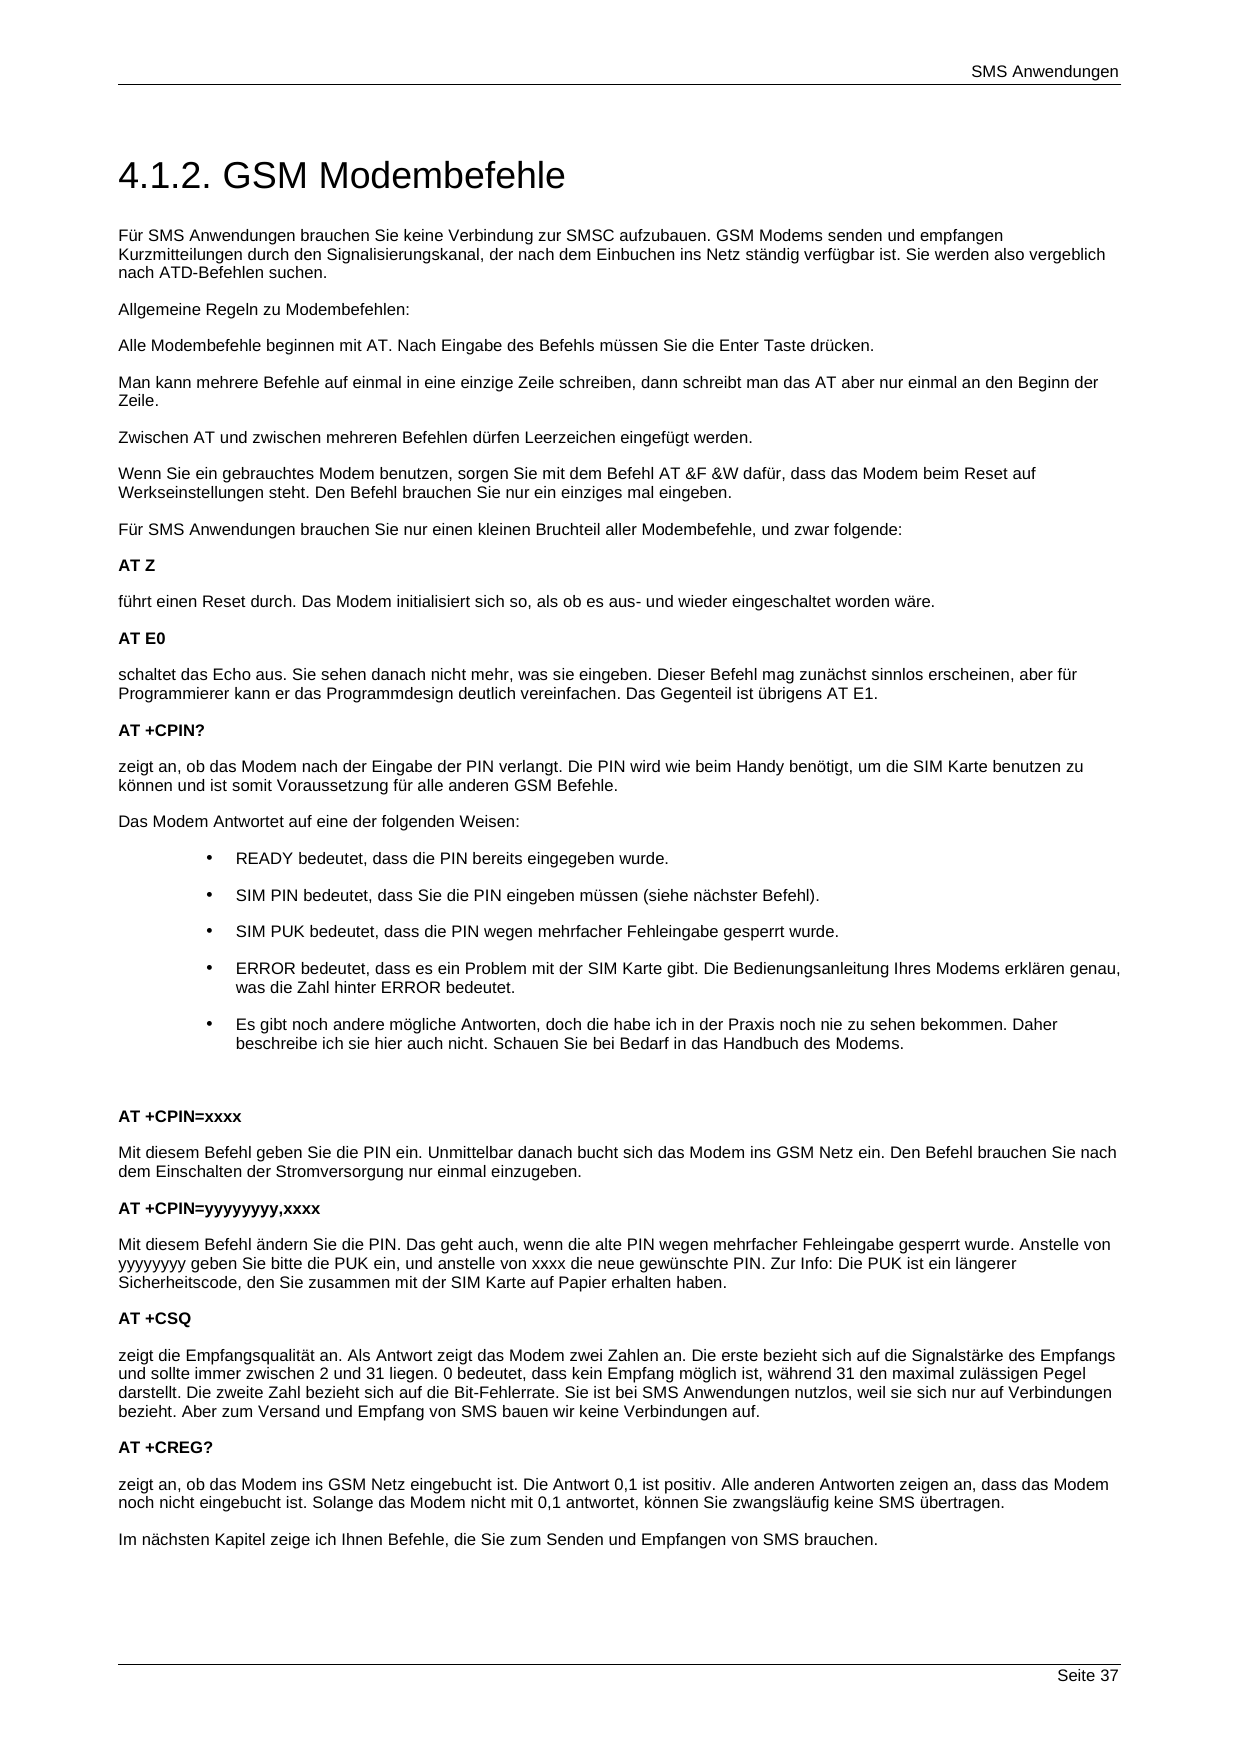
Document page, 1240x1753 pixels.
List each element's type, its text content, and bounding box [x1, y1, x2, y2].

text Für SMS Anwendungen brauchen Sie keine Verbindung zur SMSC aufzubauen. GSM Modems senden und empfangen Kurzmitteilungen durch den Signalisierungskanal, der nach dem Einbuchen ins Netz ständig verfügbar ist. Sie werden also vergeblich nach ATD-Befehlen suchen. [118, 226, 1121, 282]
list Es gibt noch andere mögliche Antworten, doch die habe ich in der Praxis noch nie zu sehen bekommen. Daher beschreibe ich sie hier auch nicht. Schauen Sie bei Bedarf in das Handbuch des Modems. [206, 1015, 1121, 1053]
text Das Modem Antwortet auf eine der folgenden Weisen: [118, 812, 1121, 831]
text Man kann mehrere Befehle auf einmal in eine einzige Zeile schreiben, dann schreibt man das AT aber nur einmal an den Beginn der Zeile. [118, 373, 1121, 410]
text AT E0 [118, 629, 1121, 648]
text AT +CSQ [118, 1309, 1121, 1328]
text AT +CPIN=yyyyyyyy,xxxx [118, 1199, 1121, 1218]
list ERROR bedeutet, dass es ein Problem mit der SIM Karte gibt. Die Bedienungsanleitung Ihres Modems erklären genau, was die Zahl hinter ERROR bedeutet. [206, 959, 1121, 997]
text AT +CREG? [118, 1438, 1121, 1457]
list SIM PUK bedeutet, dass die PIN wegen mehrfacher Fehleingabe gesperrt wurde. [206, 923, 1121, 942]
text Alle Modembefehle beginnen mit AT. Nach Eingabe des Befehls müssen Sie die Enter Taste drücken. [118, 336, 1121, 355]
text führt einen Reset durch. Das Modem initialisiert sich so, als ob es aus- und wieder eingeschaltet worden wäre. [118, 593, 1121, 611]
text Mit diesem Befehl ändern Sie die PIN. Das geht auch, wenn die alte PIN wegen mehrfacher Fehleingabe gesperrt wurde. Anstelle von yyyyyyyy geben Sie bitte die PUK ein, und anstelle von xxxx die neue gewünschte PIN. Zur Info: Die PUK ist ein längerer Sicherheitscode, den Sie zusammen mit der SIM Karte auf Papier erhalten haben. [118, 1235, 1121, 1292]
text Mit diesem Befehl geben Sie die PIN ein. Unmittelbar danach bucht sich das Modem ins GSM Netz ein. Den Befehl brauchen Sie nach dem Einschalten der Stromversorgung nur einmal einzugeben. [118, 1144, 1121, 1181]
text zeigt an, ob das Modem nach der Eingabe der PIN verlangt. Die PIN wird wie beim Handy benötigt, um die SIM Karte benutzen zu können und ist somit Voraussetzung für alle anderen GSM Befehle. [118, 757, 1121, 795]
text Wenn Sie ein gebrauchtes Modem benutzen, sorgen Sie mit dem Befehl AT &F &W dafür, dass das Modem beim Reset auf Werkseinstellungen steht. Den Befehl brauchen Sie nur ein einziges mal eingeben. [118, 464, 1121, 502]
text schaltet das Echo aus. Sie sehen danach nicht mehr, was sie eingeben. Dieser Befehl mag zunächst sinnlos erscheinen, aber für Programmierer kann er das Programmdesign deutlich vereinfachen. Das Gegenteil ist übrigens AT E1. [118, 666, 1121, 703]
subtitle GSM Modembefehle [118, 154, 1121, 196]
text Allgemeine Regeln zu Modembefehlen: [118, 300, 1121, 319]
text AT +CPIN=xxxx [118, 1107, 1121, 1126]
text Zwischen AT und zwischen mehreren Befehlen dürfen Leerzeichen eingefügt werden. [118, 428, 1121, 447]
list READY bedeutet, dass die PIN bereits eingegeben wurde. [206, 849, 1121, 868]
text Im nächsten Kapitel zeige ich Ihnen Befehle, die Sie zum Senden und Empfangen von SMS brauchen. [118, 1530, 1121, 1549]
text zeigt die Empfangsqualität an. Als Antwort zeigt das Modem zwei Zahlen an. Die erste bezieht sich auf die Signalstärke des Empfangs und sollte immer zwischen 2 und 31 liegen. 0 bedeutet, dass kein Empfang möglich ist, während 31 den maximal zulässigen Pegel darstellt. Die zweite Zahl bezieht sich auf die Bit-Fehlerrate. Sie ist bei SMS Anwendungen nutzlos, weil sie sich nur auf Verbindungen bezieht. Aber zum Versand und Empfang von SMS bauen wir keine Verbindungen auf. [118, 1346, 1121, 1421]
text AT +CPIN? [118, 721, 1121, 739]
text Für SMS Anwendungen brauchen Sie nur einen kleinen Bruchteil aller Modembefehle, und zwar folgende: [118, 520, 1121, 538]
list SIM PIN bedeutet, dass Sie die PIN eingeben müssen (siehe nächster Befehl). [206, 886, 1121, 905]
text AT Z [118, 556, 1121, 575]
text zeigt an, ob das Modem ins GSM Netz eingebucht ist. Die Antwort 0,1 ist positiv. Alle anderen Antworten zeigen an, dass das Modem noch nicht eingebucht ist. Solange das Modem nicht mit 0,1 antwortet, können Sie zwangsläufig keine SMS übertragen. [118, 1475, 1121, 1512]
